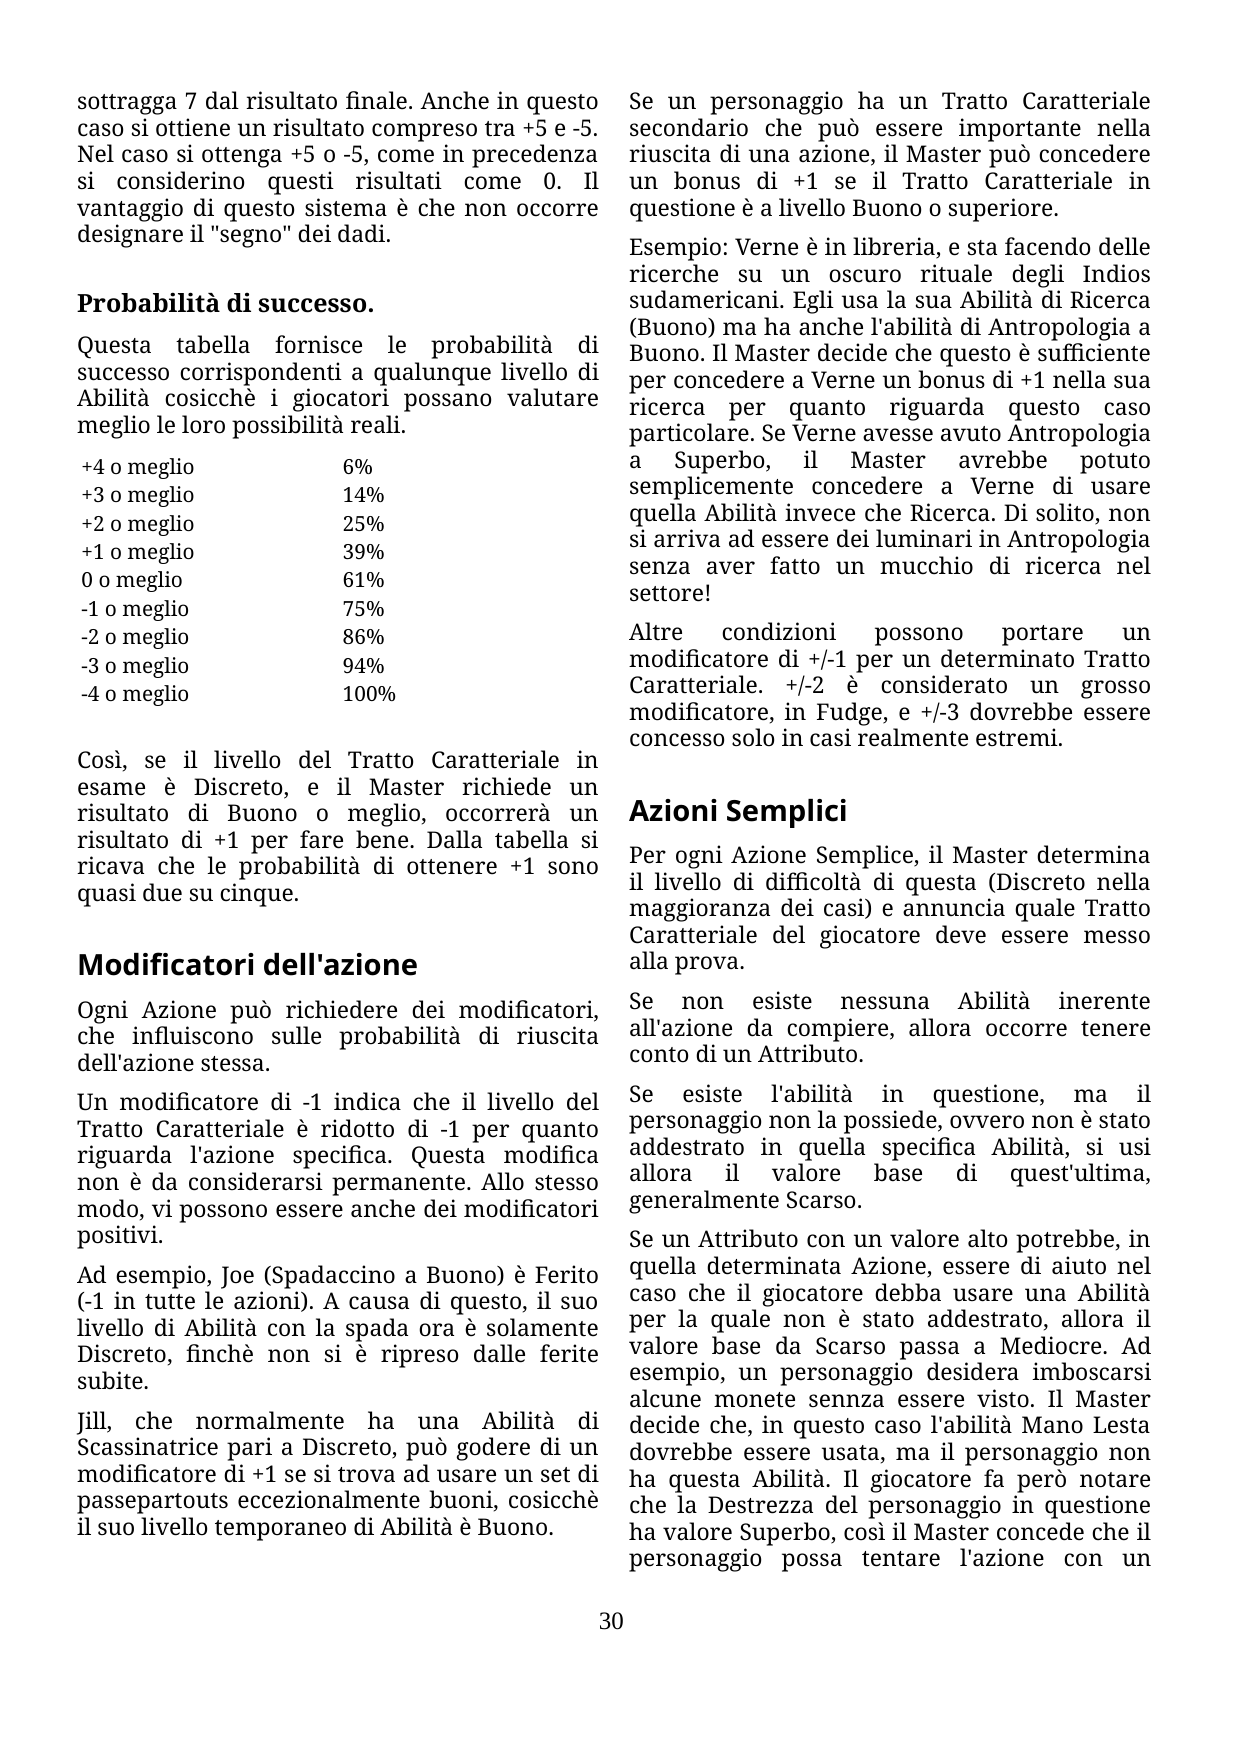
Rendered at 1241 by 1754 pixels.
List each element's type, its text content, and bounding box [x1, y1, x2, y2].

text sottragga 7 dal risultato finale. Anche in questo caso si ottiene un risultato compreso tra +5 e -5. Nel caso si ottenga +5 o -5, come in precedenza si considerino questi risultati come 0. Il vantaggio di questo sistema è che non occorre designare il "segno" dei dadi. [77, 88, 599, 248]
text Questa tabella fornisce le probabilità di successo corrispondenti a qualunque livello di Abilità cosicchè i giocatori possano valutare meglio le loro possibilità reali. [77, 332, 599, 439]
table_cell 39% [338, 537, 599, 566]
text Se non esiste nessuna Abilità inerente all'azione da compiere, allora occorre tenere conto di un Attributo. [629, 988, 1152, 1068]
text Se esiste l'abilità in questione, ma il personaggio non la possiede, ovvero non è stato addestrato in quella specifica Abilità, si usi allora il valore base di quest'ultima, generalmente Scarso. [629, 1081, 1152, 1214]
subtitle Probabilità di successo. [77, 286, 599, 320]
text Altre condizioni possono portare un modificatore di +/-1 per un determinato Tratto Caratteriale. +/-2 è considerato un grosso modificatore, in Fudge, e +/-3 dovrebbe essere concesso solo in casi realmente estremi. [629, 619, 1152, 752]
text Ogni Azione può richiedere dei modificatori, che influiscono sulle probabilità di riuscita dell'azione stessa. [77, 997, 599, 1077]
table_cell 61% [338, 566, 599, 594]
table_cell 86% [338, 623, 599, 651]
table_cell 100% [338, 679, 599, 708]
subtitle Azioni Semplici [629, 790, 1152, 830]
text Ad esempio, Joe (Spadaccino a Buono) è Ferito (-1 in tutte le azioni). A causa di questo, il suo livello di Abilità con la spada ora è solamente Discreto, finchè non si è ripreso dalle ferite subite. [77, 1262, 599, 1395]
table_cell +3 o meglio [77, 480, 338, 509]
table_cell 75% [338, 594, 599, 622]
table_cell 94% [338, 651, 599, 679]
table_cell 0 o meglio [77, 566, 338, 594]
table_cell -3 o meglio [77, 651, 338, 679]
table_cell +2 o meglio [77, 509, 338, 537]
subtitle Modificatori dell'azione [77, 945, 599, 984]
text Per ogni Azione Semplice, il Master determina il livello di difficoltà di questa (Discreto nella maggioranza dei casi) e annuncia quale Tratto Caratteriale del giocatore deve essere messo alla prova. [629, 842, 1152, 975]
text Se un Attributo con un valore alto potrebbe, in quella determinata Azione, essere di aiuto nel caso che il giocatore debba usare una Abilità per la quale non è stato addestrato, allora il valore base da Scarso passa a Mediocre. Ad esempio, un personaggio desidera imboscarsi alcune monete sennza essere visto. Il Master decide che, in questo caso l'abilità Mano Lesta dovrebbe essere usata, ma il personaggio non ha questa Abilità. Il giocatore fa però notare che la Destrezza del personaggio in questione ha valore Superbo, così il Master concede che il personaggio possa tentare l'azione con un [629, 1227, 1152, 1572]
table_cell -1 o meglio [77, 594, 338, 622]
text Così, se il livello del Tratto Caratteriale in esame è Discreto, e il Master richiede un risultato di Buono o meglio, occorrerà un risultato di +1 per fare bene. Dalla tabella si ricava che le probabilità di ottenere +1 sono quasi due su cinque. [77, 747, 599, 907]
table_cell -4 o meglio [77, 679, 338, 708]
table_header +4 o meglio [77, 452, 338, 480]
table_cell +1 o meglio [77, 537, 338, 566]
text Un modificatore di -1 indica che il livello del Tratto Caratteriale è ridotto di -1 per quanto riguarda l'azione specifica. Questa modifica non è da considerarsi permanente. Allo stesso modo, vi possono essere anche dei modificatori positivi. [77, 1089, 599, 1249]
text Esempio: Verne è in libreria, e sta facendo delle ricerche su un oscuro rituale degli Indios sudamericani. Egli usa la sua Abilità di Ricerca (Buono) ma ha anche l'abilità di Antropologia a Buono. Il Master decide che questo è sufficiente per concedere a Verne un bonus di +1 nella sua ricerca per quanto riguarda questo caso particolare. Se Verne avesse avuto Antropologia a Superbo, il Master avrebbe potuto semplicemente concedere a Verne di usare quella Abilità invece che Ricerca. Di solito, non si arriva ad essere dei luminari in Antropologia senza aver fatto un mucchio di ricerca nel settore! [629, 234, 1152, 606]
table_header 6% [338, 452, 599, 480]
table_cell 25% [338, 509, 599, 537]
text Jill, che normalmente ha una Abilità di Scassinatrice pari a Discreto, può godere di un modificatore di +1 se si trova ad usare un set di passepartouts eccezionalmente buoni, cosicchè il suo livello temporaneo di Abilità è Buono. [77, 1408, 599, 1541]
table_cell -2 o meglio [77, 623, 338, 651]
text Se un personaggio ha un Tratto Caratteriale secondario che può essere importante nella riuscita di una azione, il Master può concedere un bonus di +1 se il Tratto Caratteriale in questione è a livello Buono o superiore. [629, 88, 1152, 221]
table_cell 14% [338, 480, 599, 509]
